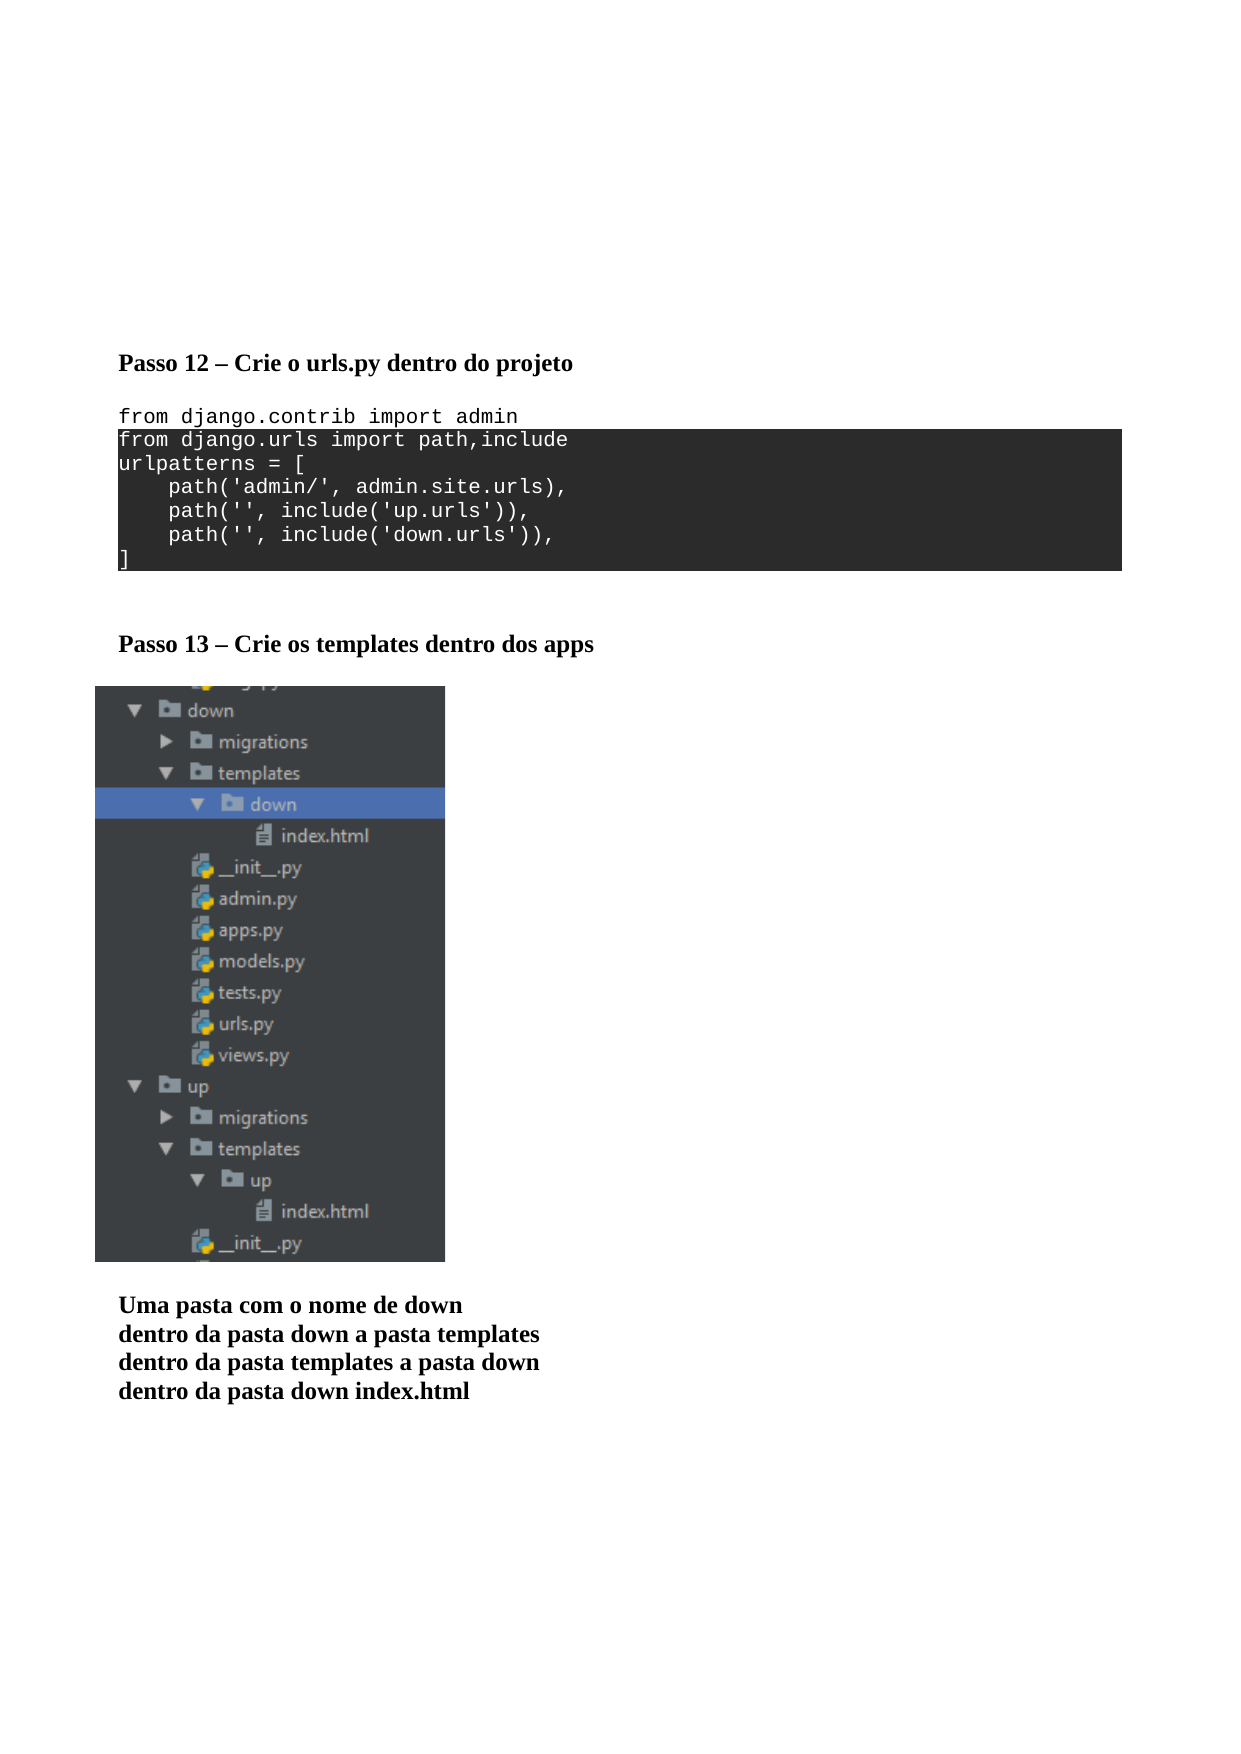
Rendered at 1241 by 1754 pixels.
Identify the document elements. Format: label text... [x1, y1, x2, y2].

text ] [118, 547, 1122, 571]
text path('admin/', admin.site.urls), [118, 477, 1122, 500]
text dentro da pasta templates a pasta down [118, 1347, 1122, 1376]
text path('', include('down.urls')), [118, 524, 1122, 547]
text Uma pasta com o nome de down [118, 1290, 1122, 1319]
text Passo 12 – Crie o urls.py dentro do projeto [118, 348, 1122, 377]
text urlpatterns = [ [118, 453, 1122, 477]
text path('', include('up.urls')), [118, 500, 1122, 524]
text from django.contrib import admin [118, 406, 1122, 429]
text Passo 13 – Crie os templates dentro dos apps [118, 629, 1122, 657]
text from django.urls import path,include [118, 429, 1122, 453]
text dentro da pasta down a pasta templates [118, 1319, 1122, 1347]
text dentro da pasta down index.html [118, 1376, 1122, 1405]
